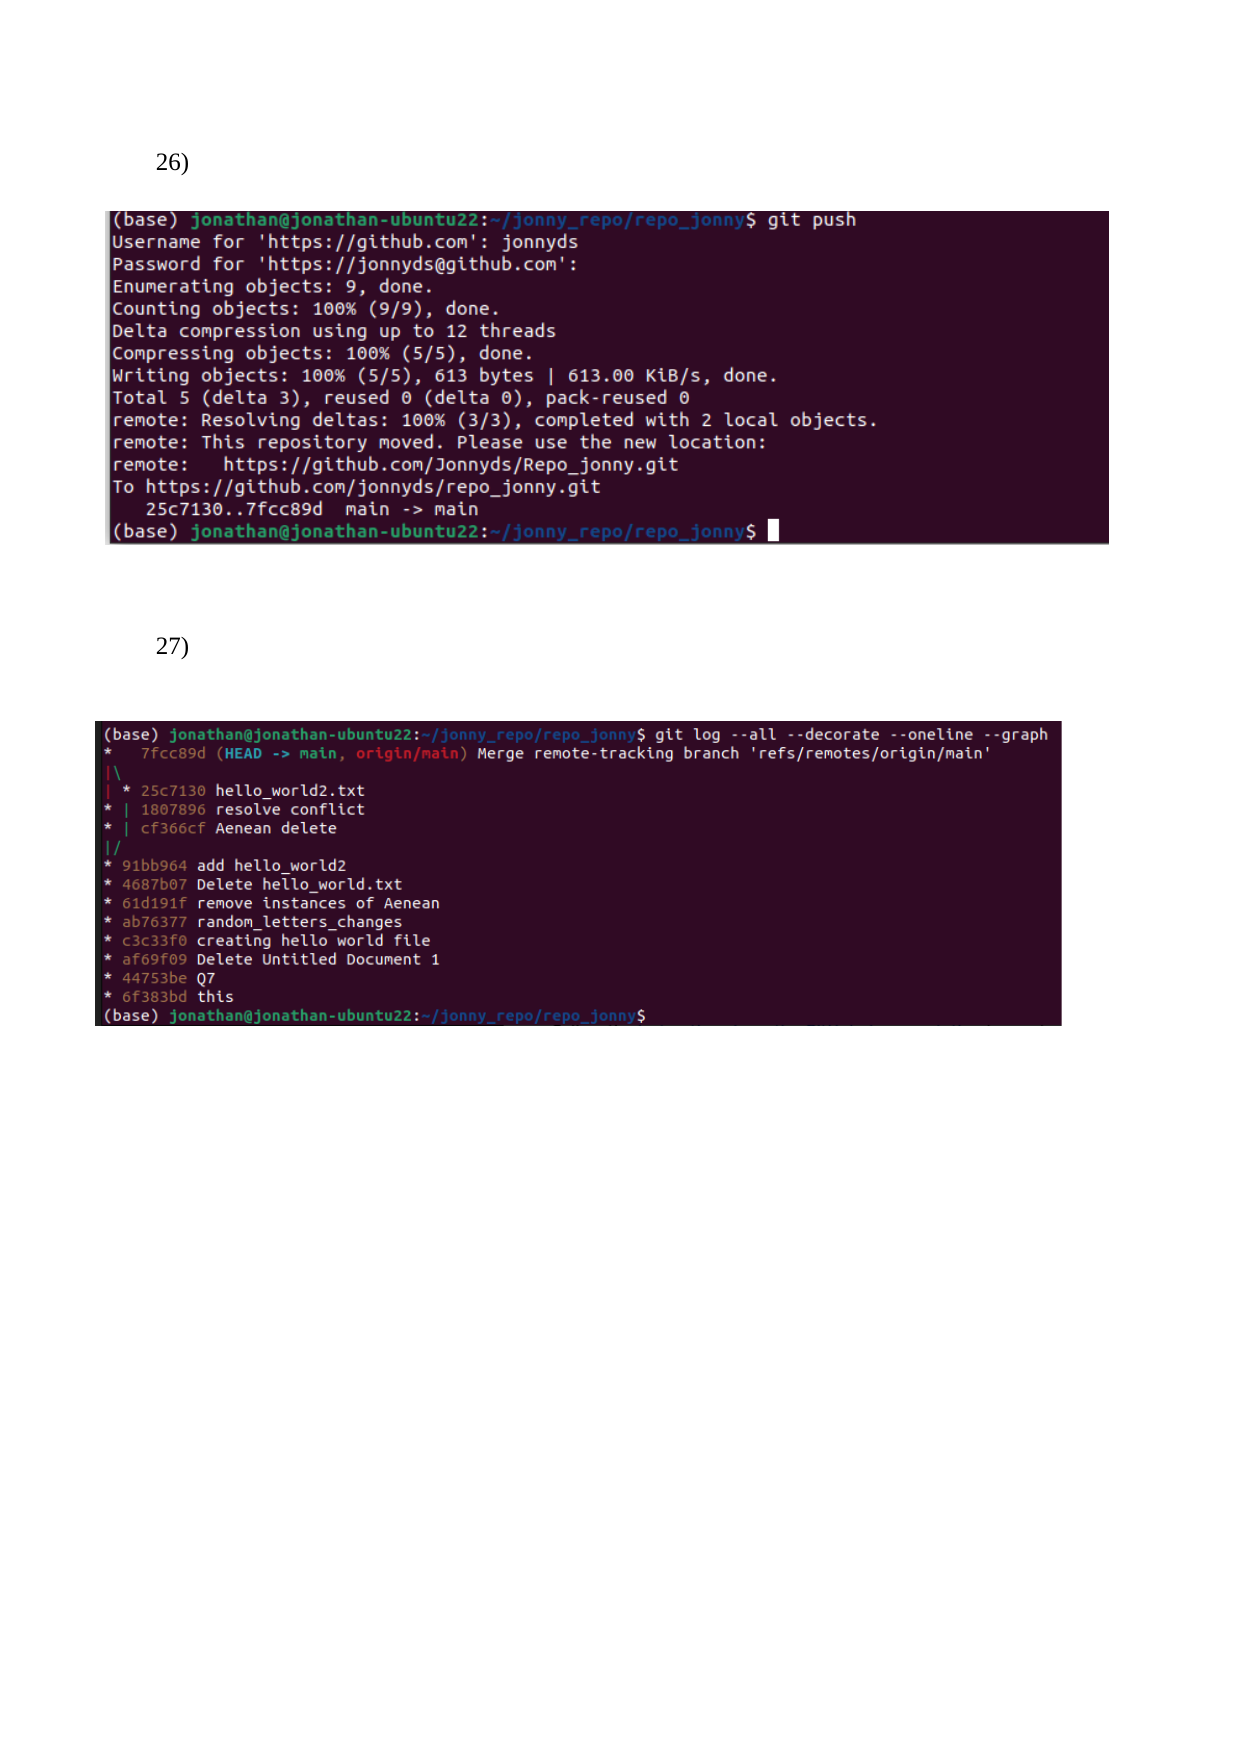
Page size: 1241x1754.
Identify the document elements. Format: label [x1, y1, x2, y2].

picture [105, 211, 1109, 545]
picture [95, 721, 1062, 1026]
